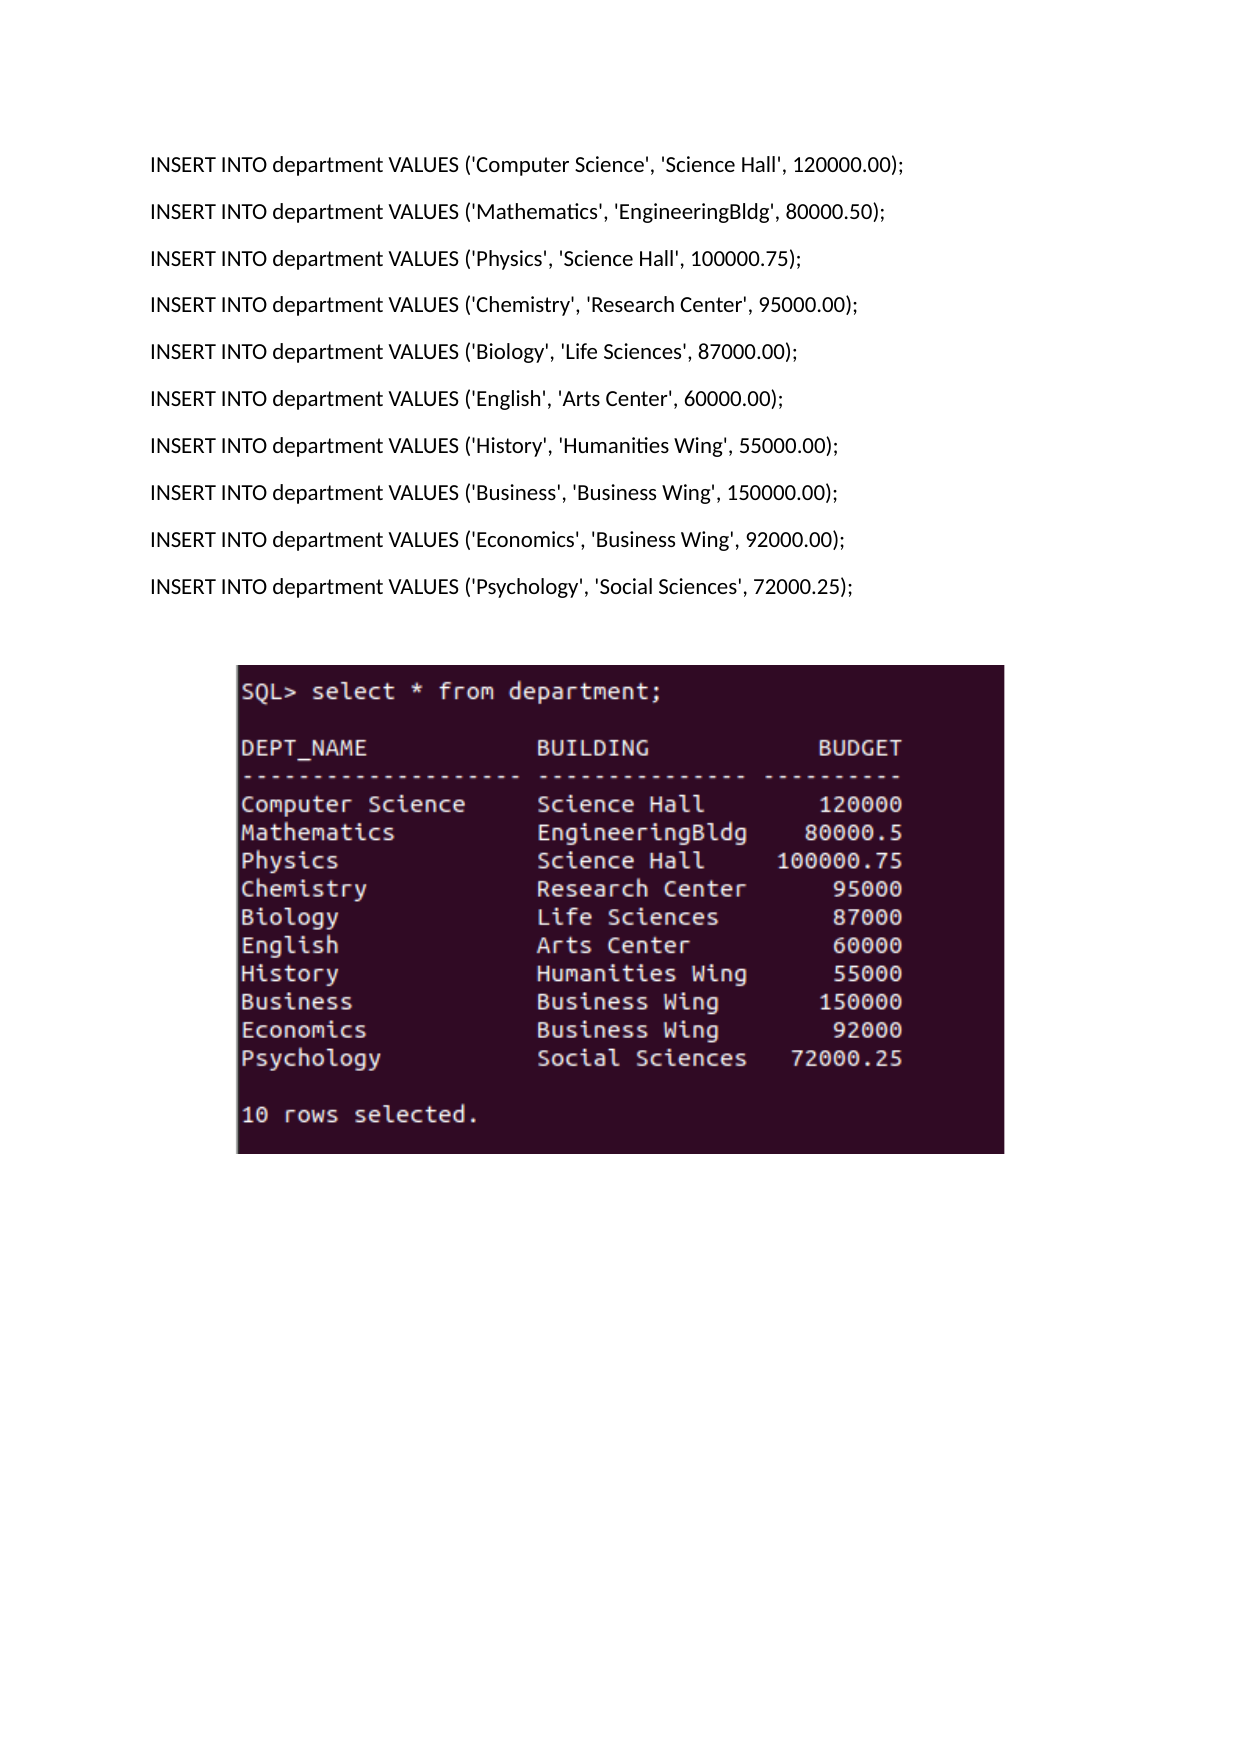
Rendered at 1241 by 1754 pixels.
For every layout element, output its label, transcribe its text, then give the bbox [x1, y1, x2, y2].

text INSERT INTO department VALUES ('Physics', 'Science Hall', 100000.75); [150, 244, 1090, 272]
text INSERT INTO department VALUES ('Economics', 'Business Wing', 92000.00); [150, 525, 1090, 553]
text INSERT INTO department VALUES ('Computer Science', 'Science Hall', 120000.00); [150, 150, 1090, 178]
text INSERT INTO department VALUES ('Biology', 'Life Sciences', 87000.00); [150, 337, 1090, 366]
text INSERT INTO department VALUES ('English', 'Arts Center', 60000.00); [150, 384, 1090, 412]
picture [235, 665, 1005, 1154]
text INSERT INTO department VALUES ('History', 'Humanities Wing', 55000.00); [150, 431, 1090, 459]
text INSERT INTO department VALUES ('Mathematics', 'EngineeringBldg', 80000.50); [150, 197, 1090, 225]
text INSERT INTO department VALUES ('Chemistry', 'Research Center', 95000.00); [150, 291, 1090, 319]
text INSERT INTO department VALUES ('Business', 'Business Wing', 150000.00); [150, 478, 1090, 506]
text INSERT INTO department VALUES ('Psychology', 'Social Sciences', 72000.25); [150, 572, 1090, 600]
